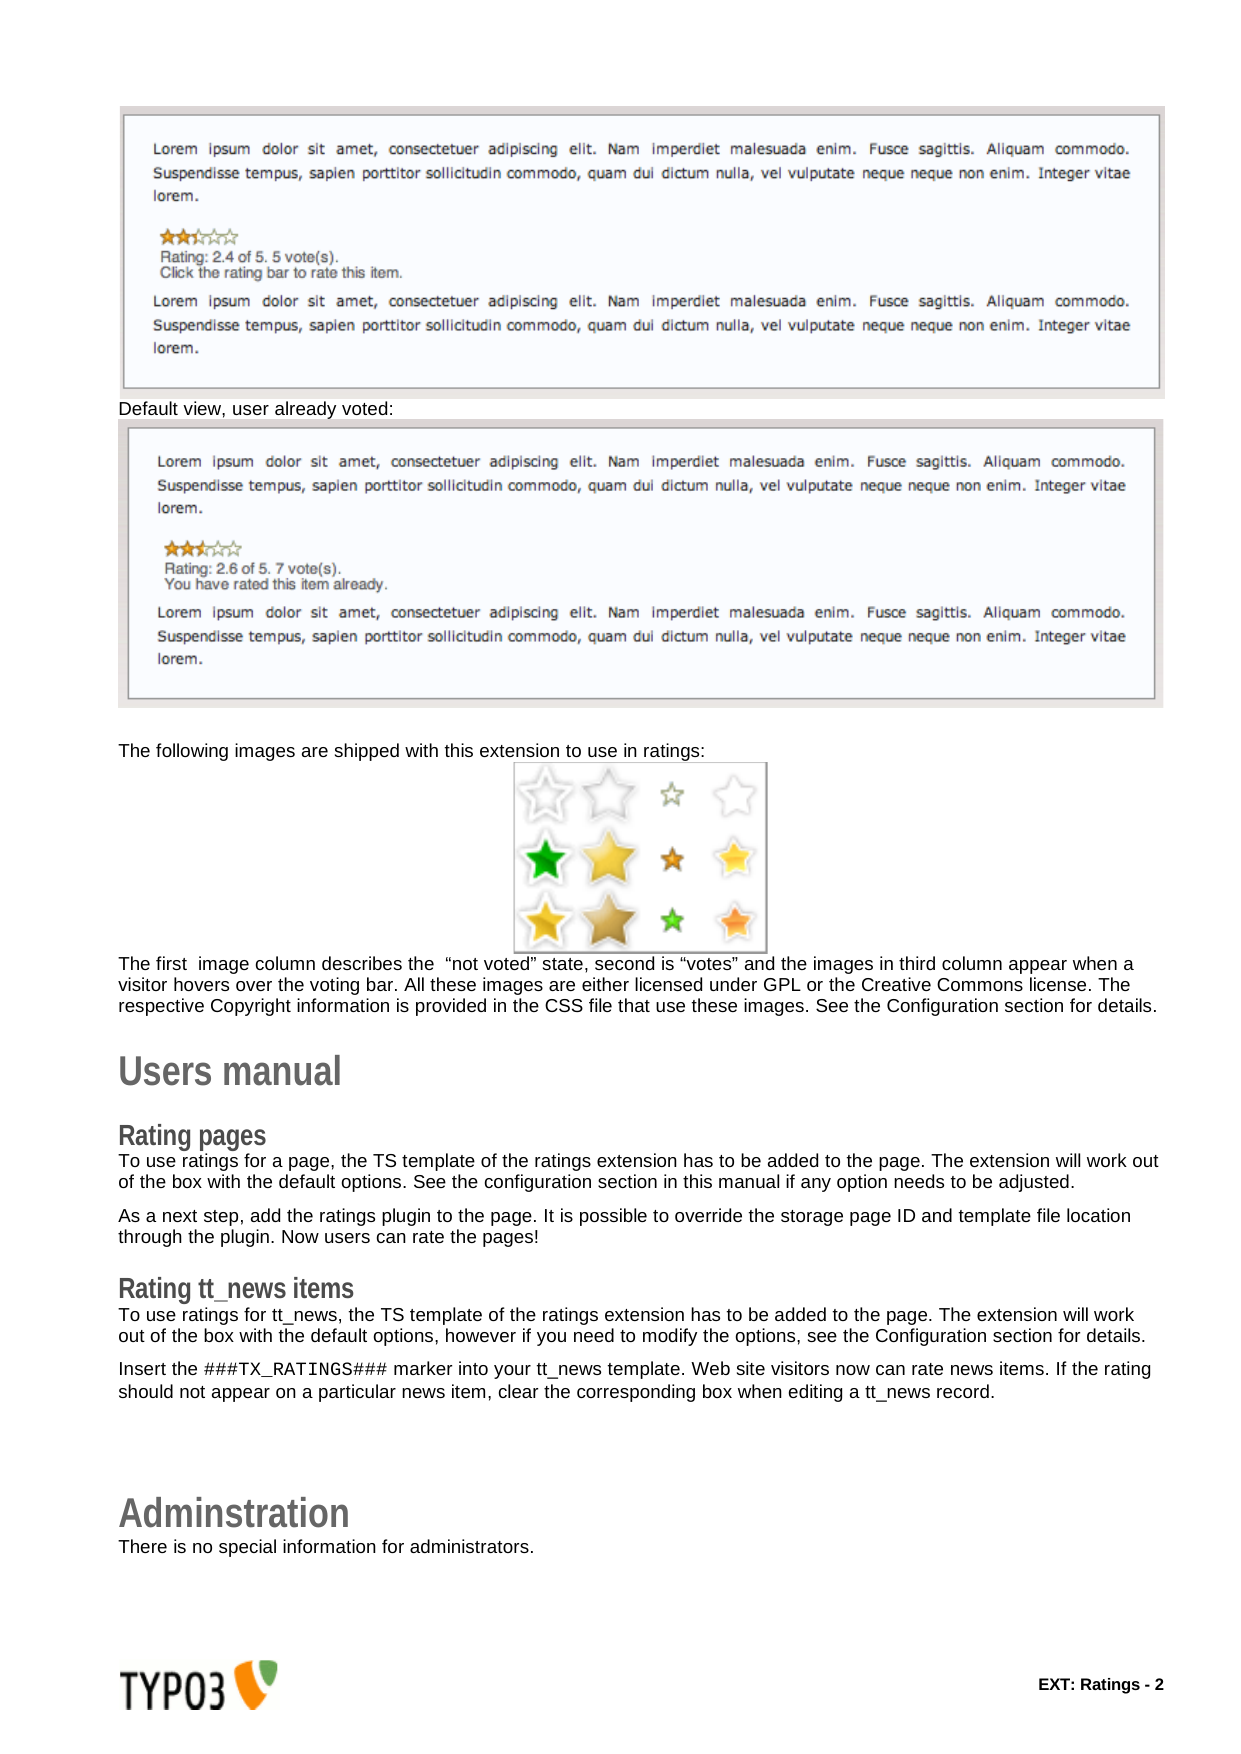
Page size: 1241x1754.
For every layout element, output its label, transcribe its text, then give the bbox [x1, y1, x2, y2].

subtitle Rating pages [118, 1118, 1163, 1151]
picture [118, 419, 1164, 708]
text To use ratings for tt_news, the TS template of the ratings extension has to be added to the page. The extension will work out of the box with the default options, however if you need to modify the options, see the Configuration section for details. [118, 1304, 1163, 1346]
picture [119, 106, 1165, 399]
subtitle Rating tt_news items [118, 1271, 1163, 1304]
picture [119, 1659, 280, 1710]
subtitle Adminstration [118, 1488, 1163, 1536]
text Default view, user already voted: [118, 106, 1163, 419]
text As a next step, add the ratings plugin to the page. It is possible to override the storage page ID and template file location through the plugin. Now users can rate the pages! [118, 1206, 1163, 1248]
text The first image column describes the “not voted” state, second is “votes” and the images in third column appear when a visitor hovers over the voting bar. All these images are either licensed under GPL or the Creative Commons license. The respective Copyright information is provided in the CSS file that use these images. See the Configuration section for details. [118, 774, 1163, 1017]
text There is no special information for administrators. [118, 1536, 1163, 1557]
text The following images are shipped with this extension to use in ratings: [118, 741, 1163, 762]
picture [513, 762, 768, 954]
text Insert the ###TX_RATINGS### marker into your tt_news template. Web site visitors now can rate news items. If the rating should not appear on a particular news item, clear the corresponding box when editing a tt_news record. [118, 1359, 1163, 1402]
subtitle Users manual [118, 1046, 1163, 1094]
text To use ratings for a page, the TS template of the ratings extension has to be added to the page. The extension will work out of the box with the default options. See the configuration section in this manual if any option needs to be adjusted. [118, 1151, 1163, 1193]
